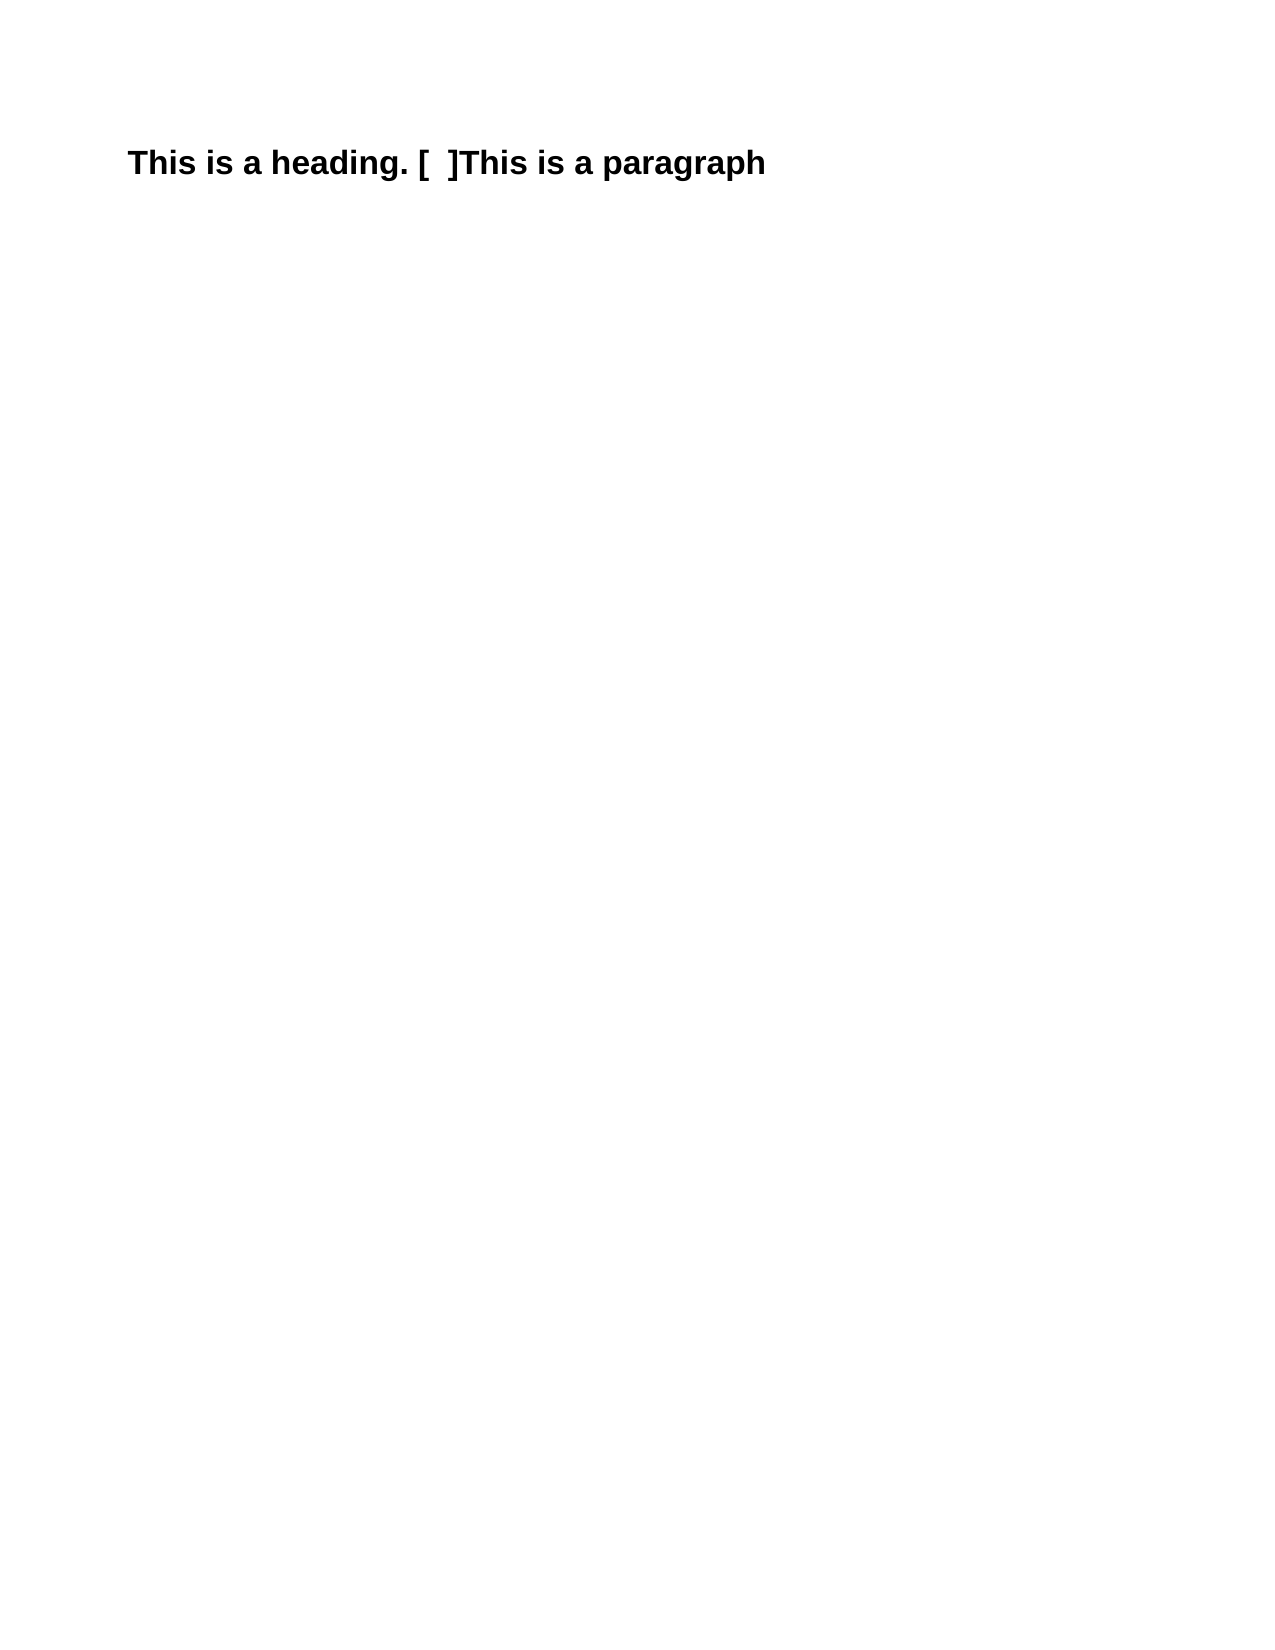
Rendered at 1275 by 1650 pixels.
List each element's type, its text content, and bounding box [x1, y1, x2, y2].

subtitle This is a heading. [ ]This is a paragraph [118, 143, 1157, 182]
